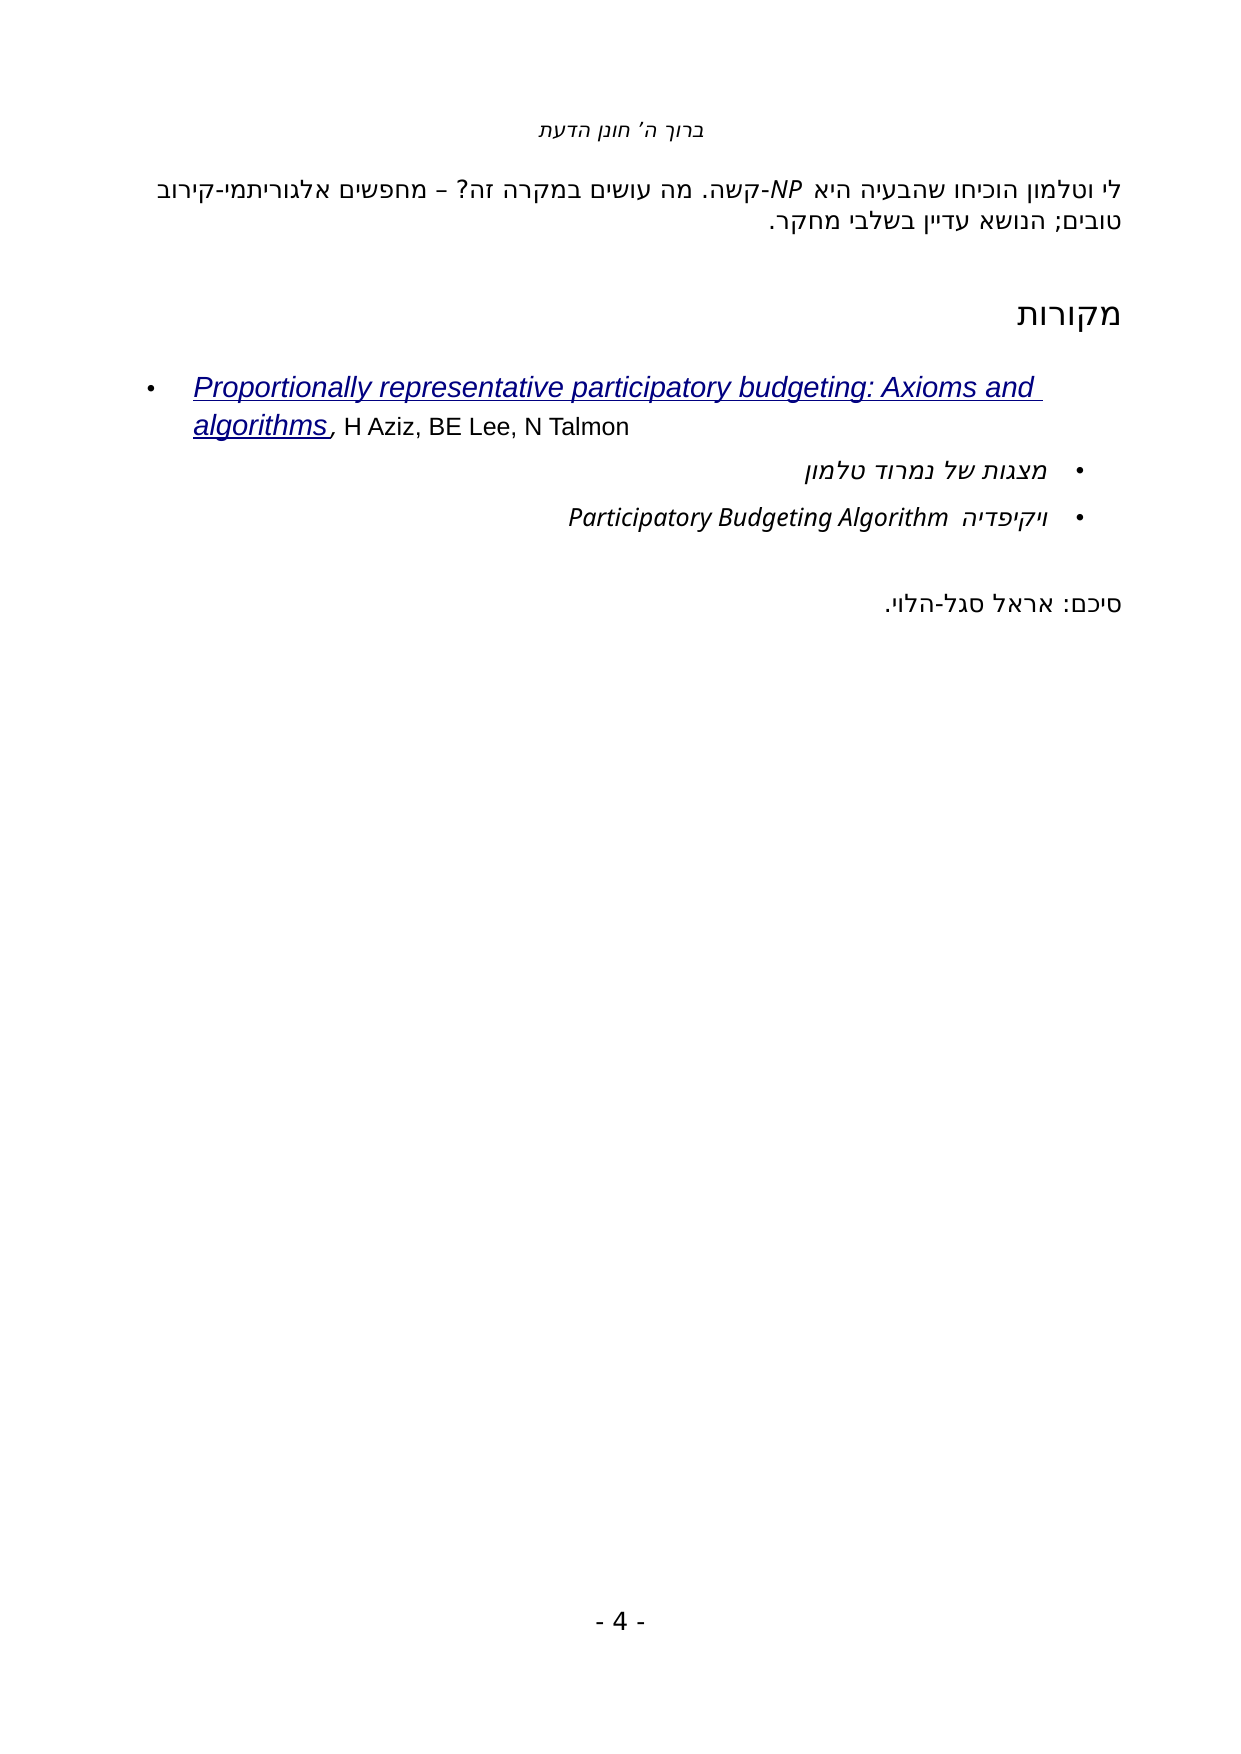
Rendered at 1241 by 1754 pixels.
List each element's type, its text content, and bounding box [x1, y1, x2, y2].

subtitle מקורות [118, 294, 1122, 333]
text סיכם: אראל סגל-הלוי. [118, 589, 1122, 619]
subtitle Proportionally representative participatory budgeting: Axioms and algorithms‏, H Aziz, BE Lee, N Talmon [156, 371, 1122, 444]
text קל לראות, שסיבוכיות זמן הריצה של האלגוריתם היא n*2m. זה סביר כשמספר הפריטים קטן, אבל לא סביר כשמספר הפריטים גדול. האם ישנו אלגוריתם יעיל יותר? --כנראה לא: עזיז, לי וטלמון הוכיחו שהבעיה היא NP-קשה. מה עושים במקרה זה? – מחפשים אלגוריתמי-קירוב טובים; הנושא עדיין בשלבי מחקר. [118, 172, 1122, 235]
list ויקיפדיה Participatory Budgeting Algorithm [118, 500, 1084, 534]
list מצגות של נמרוד טלמון [118, 456, 1084, 485]
